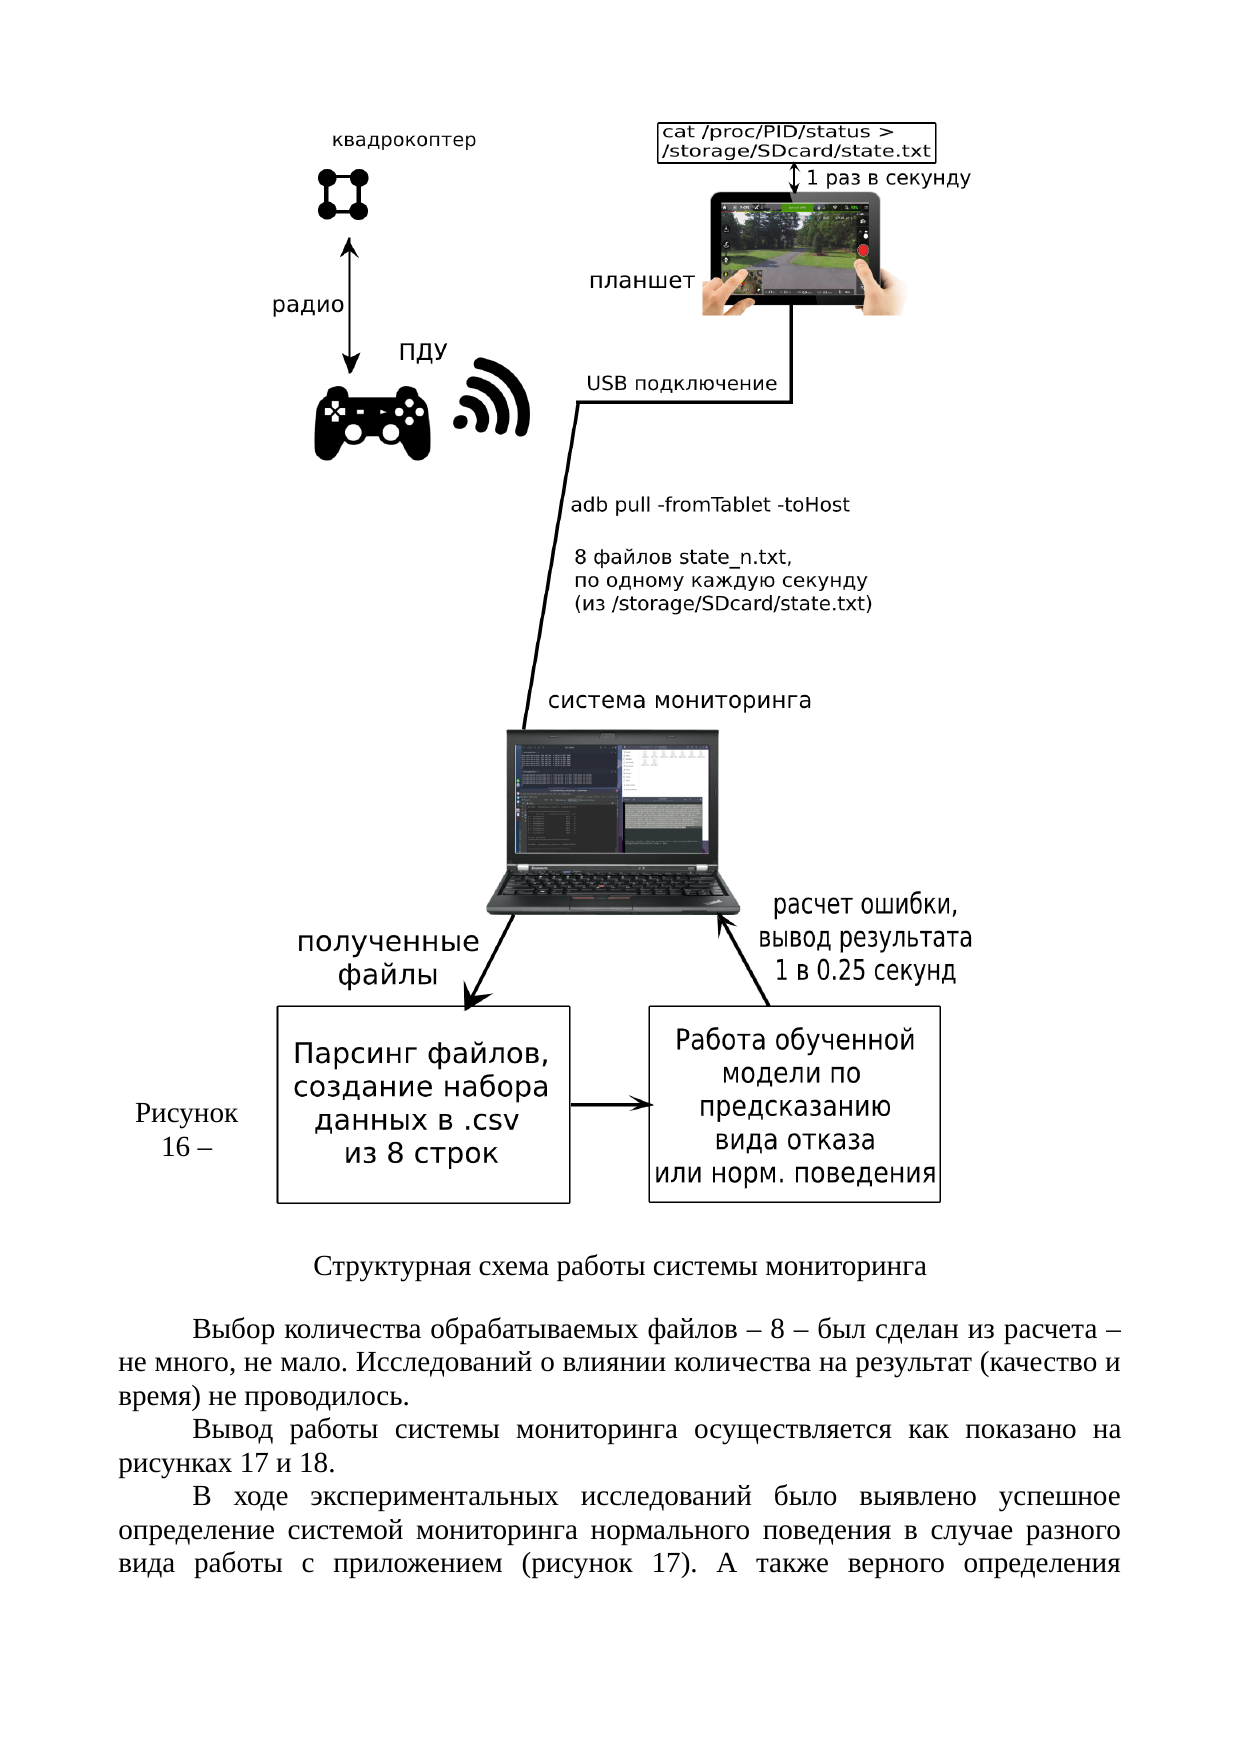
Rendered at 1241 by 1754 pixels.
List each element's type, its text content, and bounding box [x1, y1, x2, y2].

picture [254, 118, 986, 1249]
text Выбор количества обрабатываемых файлов – 8 – был сделан из расчета – не много, не мало. Исследований о влиянии количества на результат (качество и время) не проводилось. [118, 1311, 1122, 1411]
text Вывод работы системы мониторинга осуществляется как показано на рисунках 17 и 18. [118, 1411, 1122, 1478]
text Рисунок 16 – Структурная схема работы системы мониторинга [118, 1096, 1122, 1282]
text В ходе экспериментальных исследований было выявлено успешное определение системой мониторинга нормального поведения в случае разного вида работы с приложением (рисунок 17). А также верного определения [118, 1478, 1122, 1579]
